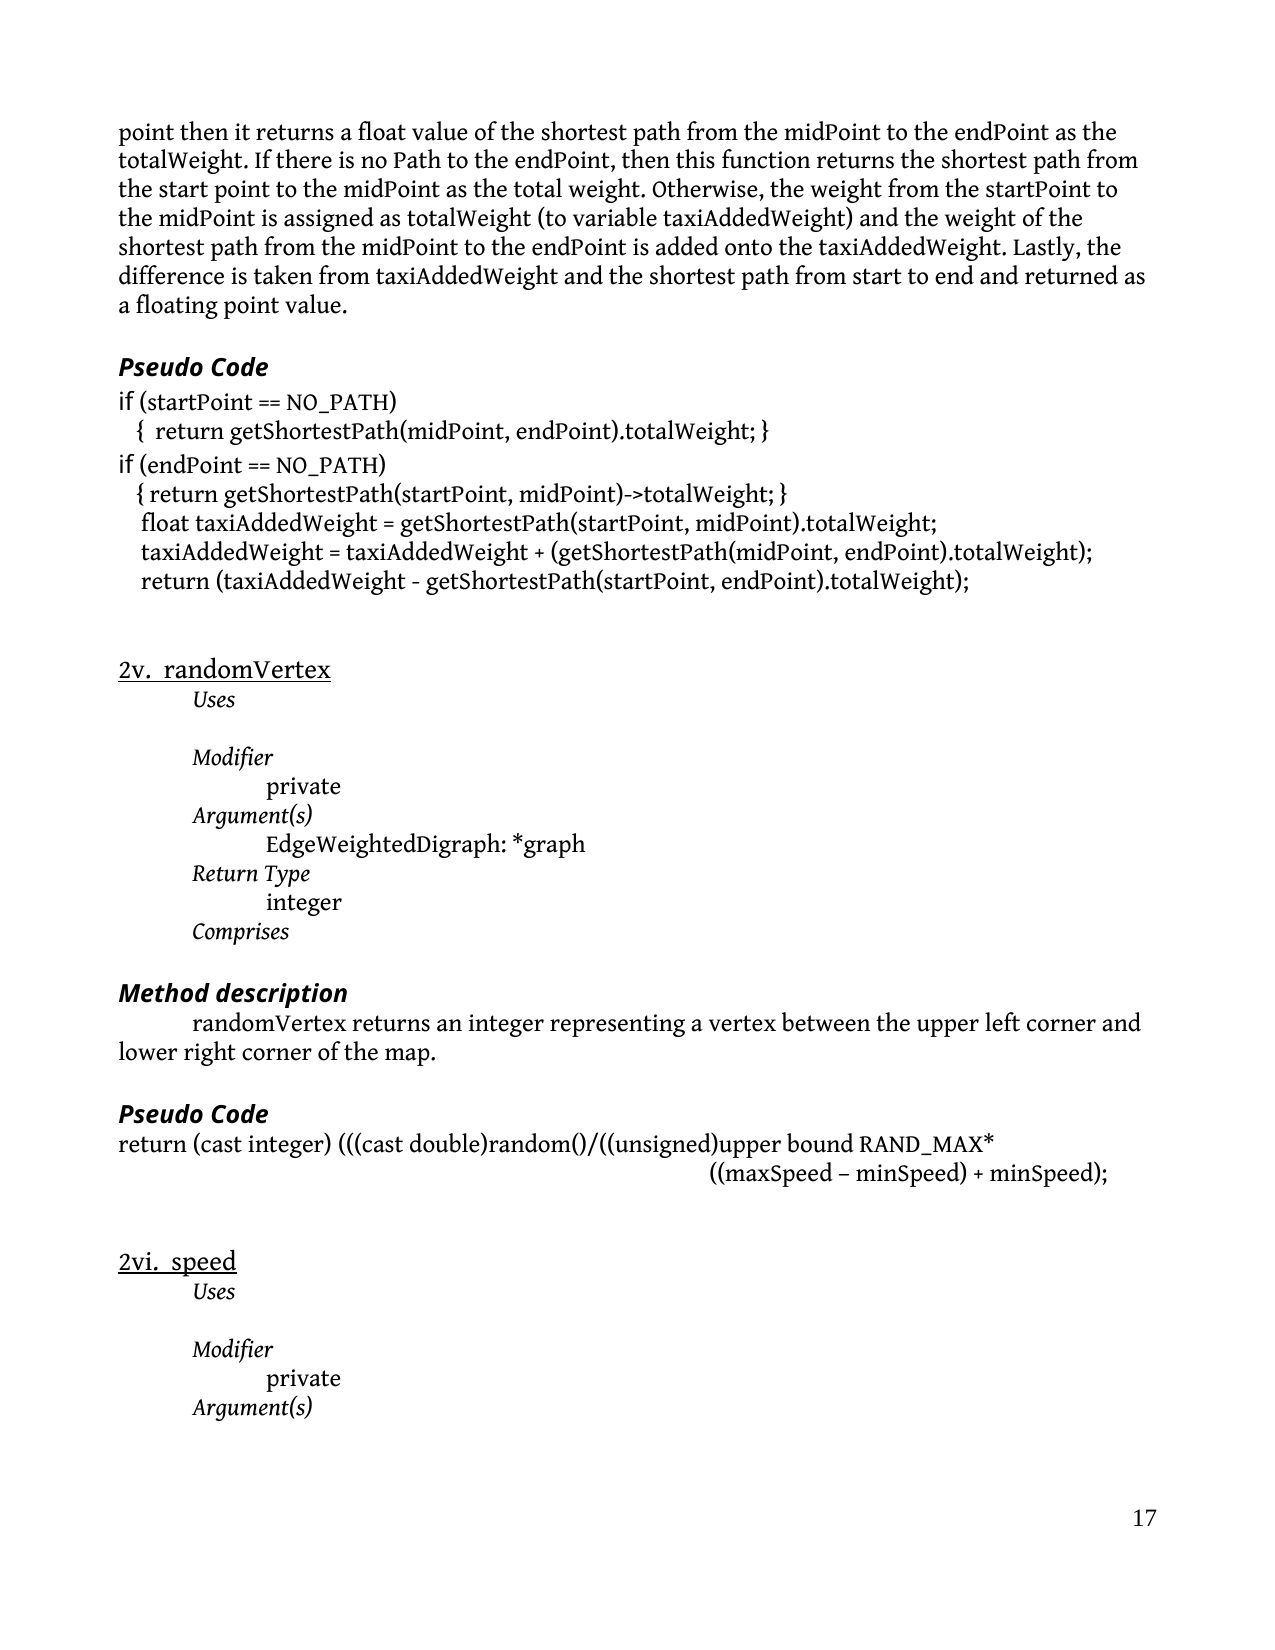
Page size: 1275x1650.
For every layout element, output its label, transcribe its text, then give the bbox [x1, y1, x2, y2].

text taxiAddedWeight = taxiAddedWeight + (getShortestPath(midPoint, endPoint).totalWeight); [118, 539, 1157, 568]
text EdgeWeightedDigraph: *graph [118, 831, 1157, 860]
text { return getShortestPath(startPoint, midPoint)->totalWeight; } [118, 481, 1157, 510]
text randomVertex returns an integer representing a vertex between the upper left corner and lower right corner of the map. [118, 1010, 1157, 1068]
text Argument(s) [118, 1394, 1157, 1423]
text Uses [118, 1278, 1157, 1307]
text point then it returns a float value of the shortest path from the midPoint to the endPoint as the totalWeight. If there is no Path to the endPoint, then this function returns the shortest path from the start point to the midPoint as the total weight. Otherwise, the weight from the startPoint to the midPoint is assigned as totalWeight (to variable taxiAddedWeight) and the weight of the shortest path from the midPoint to the endPoint is added onto the taxiAddedWeight. Lastly, the difference is taken from taxiAddedWeight and the shortest path from start to end and returned as a floating point value. [118, 118, 1157, 321]
text if (startPoint == NO_PATH) [118, 384, 1157, 418]
text { return getShortestPath(midPoint, endPoint).totalWeight; } [118, 418, 1157, 447]
text private [118, 1365, 1157, 1394]
text Pseudo Code [118, 350, 1157, 384]
text 2vi. speed [118, 1246, 1157, 1278]
text integer [118, 889, 1157, 918]
text return (cast integer) (((cast double)random()/((unsigned)upper bound RAND_MAX* [118, 1131, 1157, 1159]
text float taxiAddedWeight = getShortestPath(startPoint, midPoint).totalWeight; [118, 510, 1157, 539]
text Comprises [118, 918, 1157, 947]
text Pseudo Code [118, 1097, 1157, 1131]
text Modifier [118, 1336, 1157, 1365]
text if (endPoint == NO_PATH) [118, 447, 1157, 481]
text Method description [118, 976, 1157, 1010]
text 2v. randomVertex [118, 655, 1157, 686]
text Argument(s) [118, 802, 1157, 831]
text ((maxSpeed – minSpeed) + minSpeed); [118, 1159, 1157, 1188]
text Modifier [118, 744, 1157, 773]
text Uses [118, 686, 1157, 715]
text return (taxiAddedWeight - getShortestPath(startPoint, endPoint).totalWeight); [118, 568, 1157, 597]
text Return Type [118, 860, 1157, 889]
text private [118, 773, 1157, 802]
